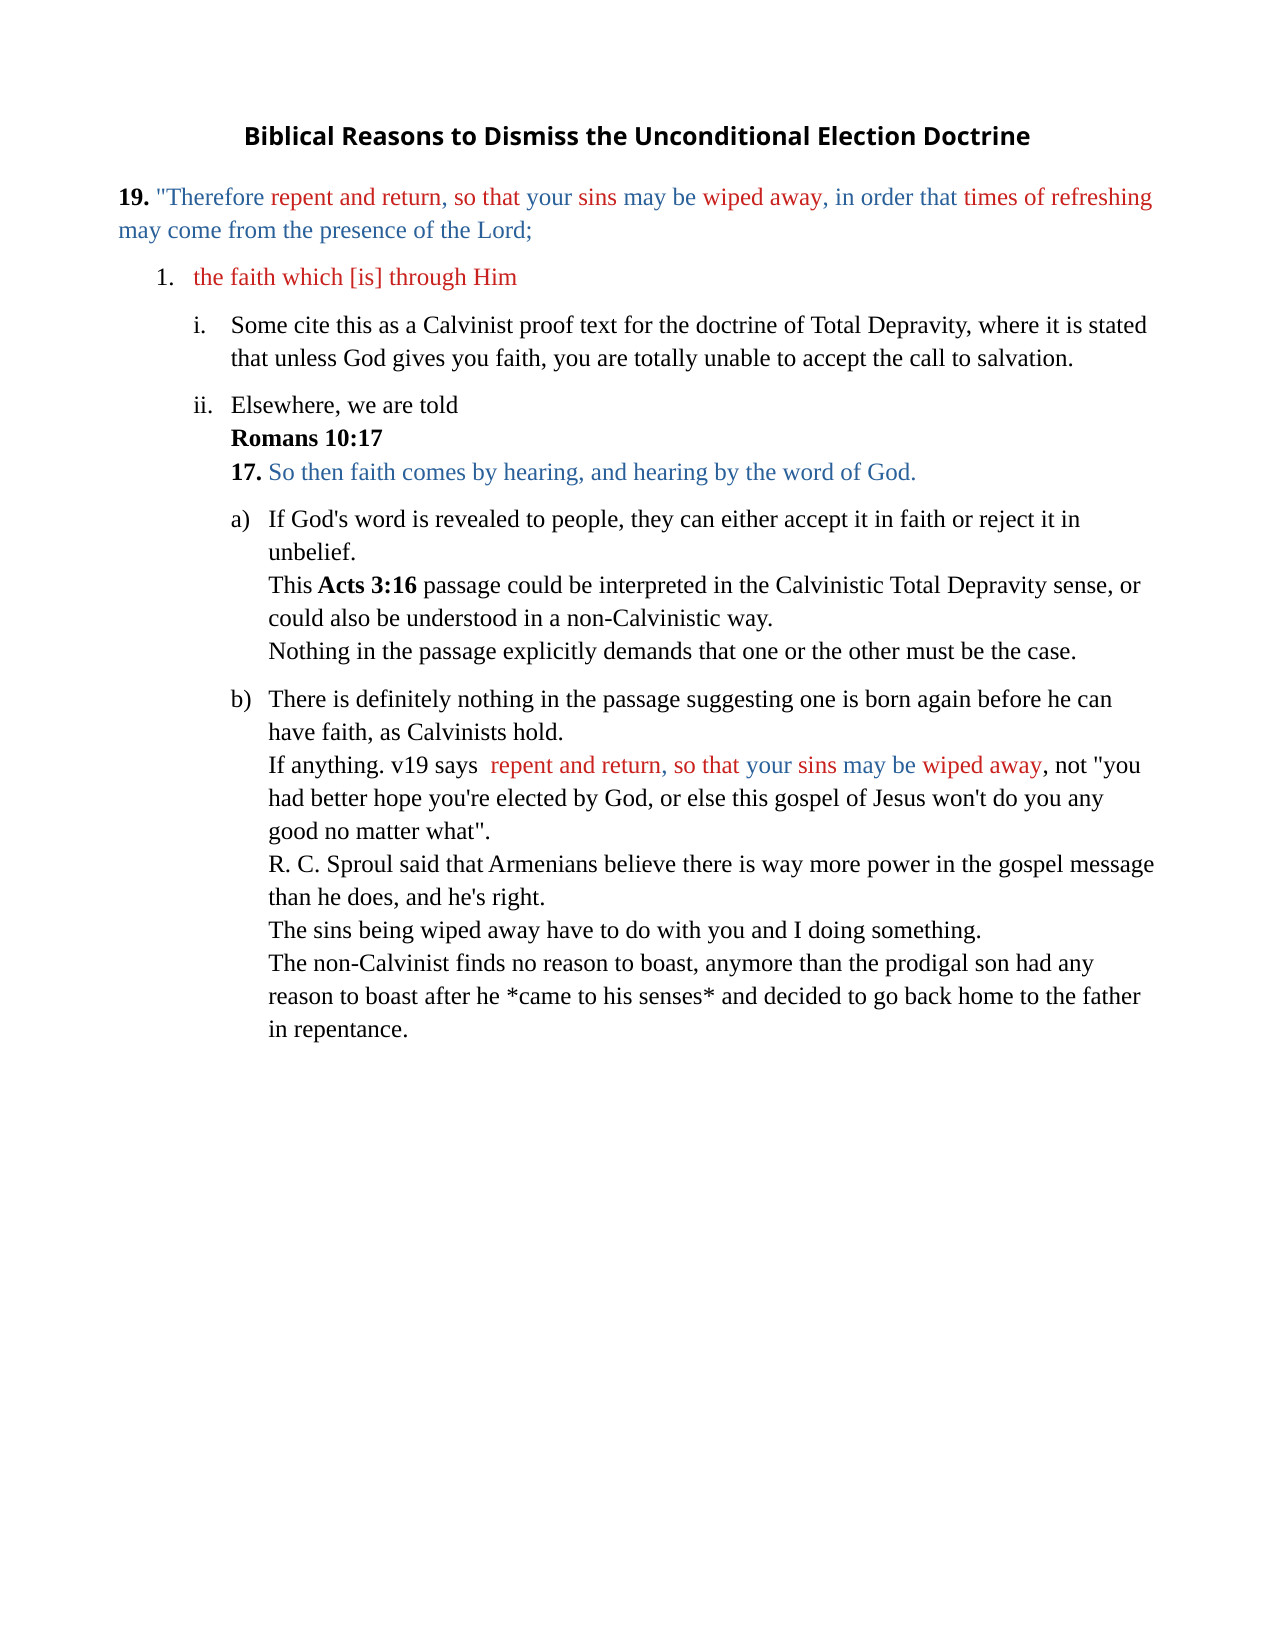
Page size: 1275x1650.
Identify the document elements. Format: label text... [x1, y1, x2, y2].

list Elsewhere, we are told Romans 10:17 17. So then faith comes by hearing, and hearing by the word of God. [193, 391, 1157, 485]
list There is definitely nothing in the passage suggesting one is born again before he can have faith, as Calvinists hold. If anything. v19 says repent and return, so that your sins may be wiped away, not "you had better hope you're elected by God, or else this gospel of Jesus won't do you any good no matter what". R. C. Sproul said that Armenians believe there is way more power in the gospel message than he does, and he's right. The sins being wiped away have to do with you and I doing something. The non-Calvinist finds no reason to boast, anymore than the prodigal son had any reason to boast after he *came to his senses* and decided to go back home to the father in repentance. [231, 684, 1157, 1043]
text 19. "Therefore repent and return, so that your sins may be wiped away, in order that times of refreshing may come from the presence of the Lord; [118, 182, 1157, 243]
list the faith which [is] through Him [156, 262, 1157, 291]
list If God's word is revealed to people, they can either accept it in faith or reject it in unbelief. This Acts 3:16 passage could be interpreted in the Calvinistic Total Depravity sense, or could also be understood in a non-Calvinistic way. Nothing in the passage explicitly demands that one or the other must be the case. [231, 504, 1157, 665]
list Some cite this as a Calvinist proof text for the doctrine of Total Depravity, where it is stated that unless God gives you faith, you are totally unable to accept the call to salvation. [193, 310, 1157, 372]
